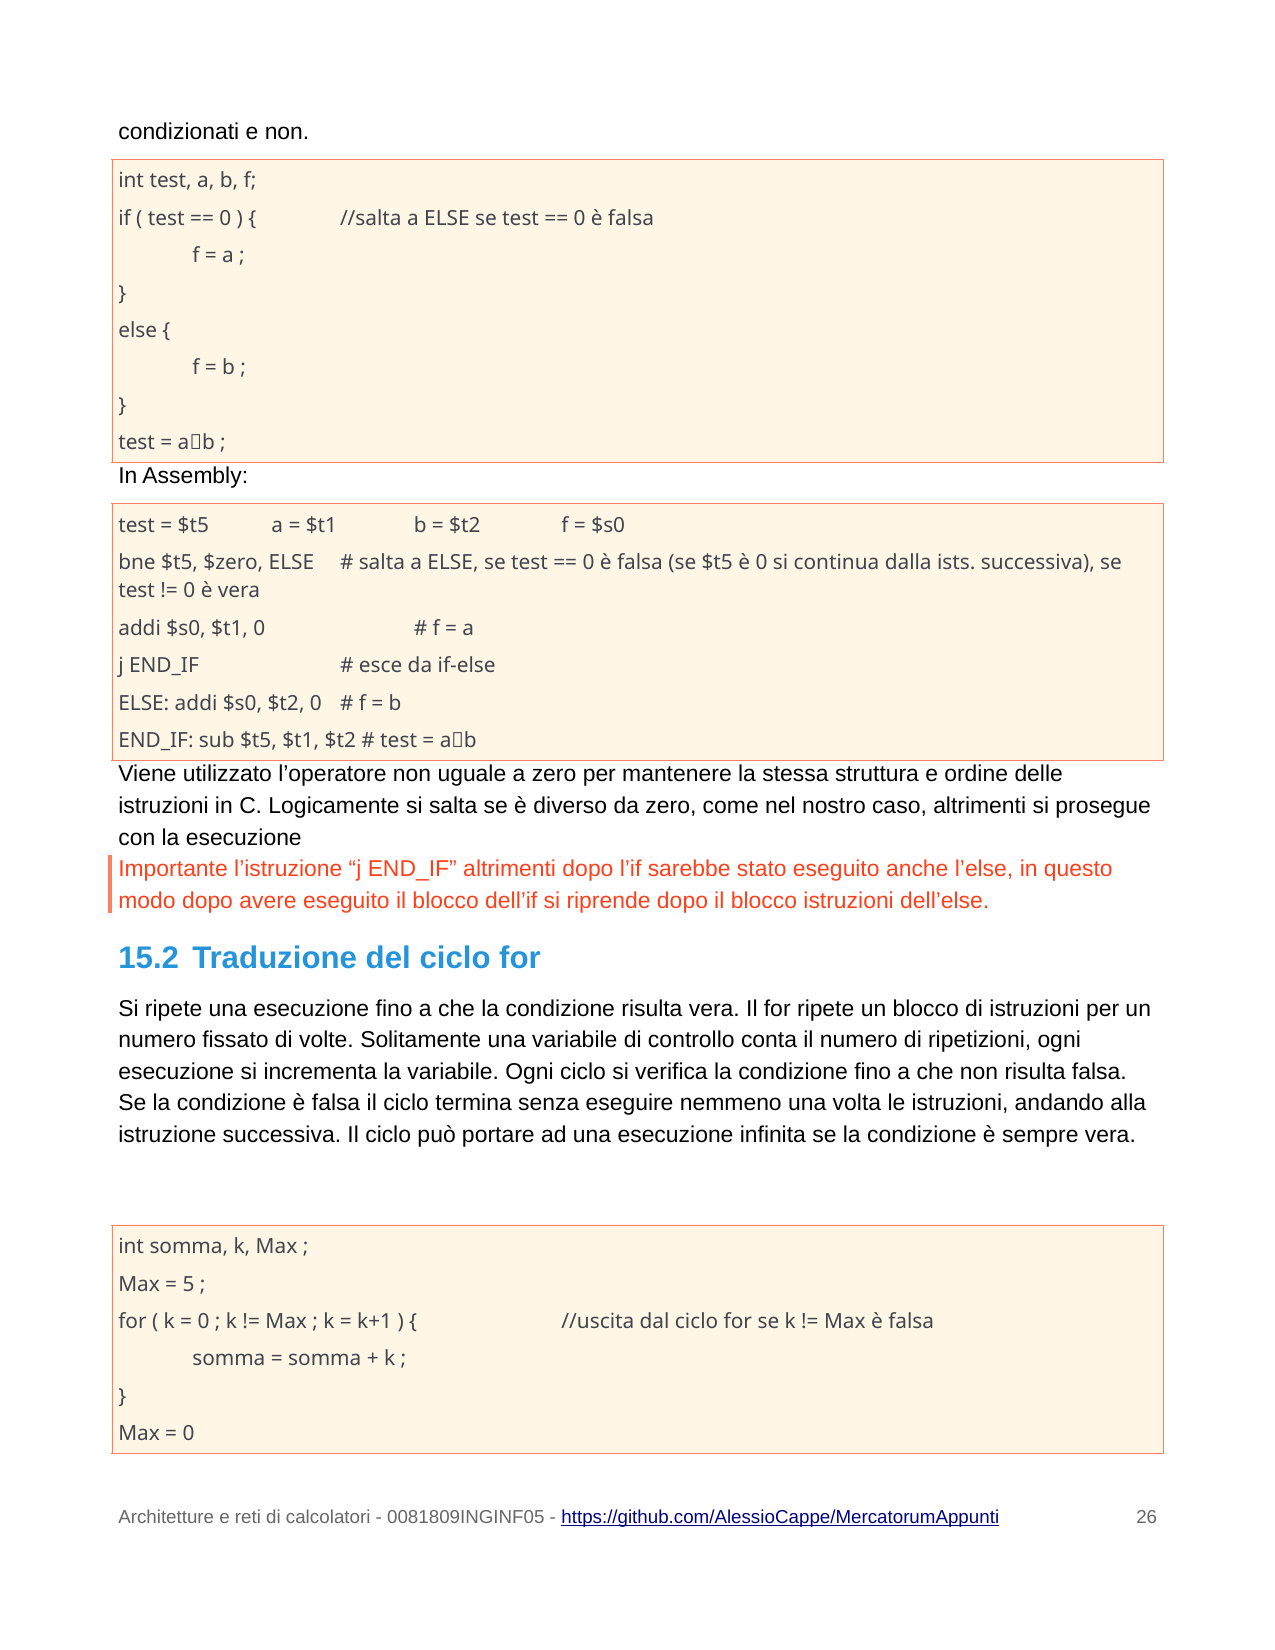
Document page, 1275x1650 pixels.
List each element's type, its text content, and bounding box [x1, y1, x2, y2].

text } [113, 271, 1163, 306]
text somma = somma + k ; [113, 1337, 1163, 1372]
text addi $s0, $t1, 0 # f = a [113, 606, 1163, 641]
text j END_IF # esce da if-else [113, 643, 1163, 679]
text Max = 0 [113, 1411, 1163, 1453]
text bne $t5, $zero, ELSE # salta a ELSE, se test == 0 è falsa (se $t5 è 0 si continua dalla ists. successiva), se test != 0 è vera [113, 540, 1163, 604]
text else { [113, 308, 1163, 343]
text } [113, 383, 1163, 418]
text Viene utilizzato l’operatore non uguale a zero per mantenere la stessa struttura e ordine delle istruzioni in C. Logicamente si salta se è diverso da zero, come nel nostro caso, altrimenti si prosegue con la esecuzione [118, 761, 1157, 850]
text for ( k = 0 ; k != Max ; k = k+1 ) { //uscita dal ciclo for se k != Max è falsa [113, 1299, 1163, 1334]
text Max = 5 ; [113, 1262, 1163, 1297]
text ELSE: addi $s0, $t2, 0 # f = b [113, 681, 1163, 716]
text int test, a, b, f; [113, 160, 1163, 194]
text f = a ; [113, 233, 1163, 269]
text Se la condizione è falsa il ciclo termina senza eseguire nemmeno una volta le istruzioni, andando alla istruzione successiva. Il ciclo può portare ad una esecuzione infinita se la condizione è sempre vera. [118, 1089, 1157, 1147]
text In Assembly: [118, 463, 1157, 489]
text test = $t5 a = $t1 b = $t2 f = $s0 [113, 504, 1163, 538]
text test = ab ; [113, 420, 1163, 462]
text END_IF: sub $t5, $t1, $t2 # test = ab [113, 718, 1163, 760]
text Si ripete una esecuzione fino a che la condizione risulta vera. Il for ripete un blocco di istruzioni per un numero fissato di volte. Solitamente una variabile di controllo conta il numero di ripetizioni, ogni esecuzione si incrementa la variabile. Ogni ciclo si verifica la condizione fino a che non risulta falsa. [118, 994, 1157, 1084]
text if ( test == 0 ) { //salta a ELSE se test == 0 è falsa [113, 196, 1163, 231]
subtitle Traduzione del ciclo for [118, 939, 1157, 975]
text int somma, k, Max ; [113, 1226, 1163, 1260]
text Importante l’istruzione “j END_IF” altrimenti dopo l’if sarebbe stato eseguito anche l’else, in questo modo dopo avere eseguito il blocco dell’if si riprende dopo il blocco istruzioni dell’else. [112, 855, 1157, 913]
text f = b ; [113, 346, 1163, 381]
text } [113, 1374, 1163, 1409]
text condizionati e non. [118, 118, 1157, 144]
